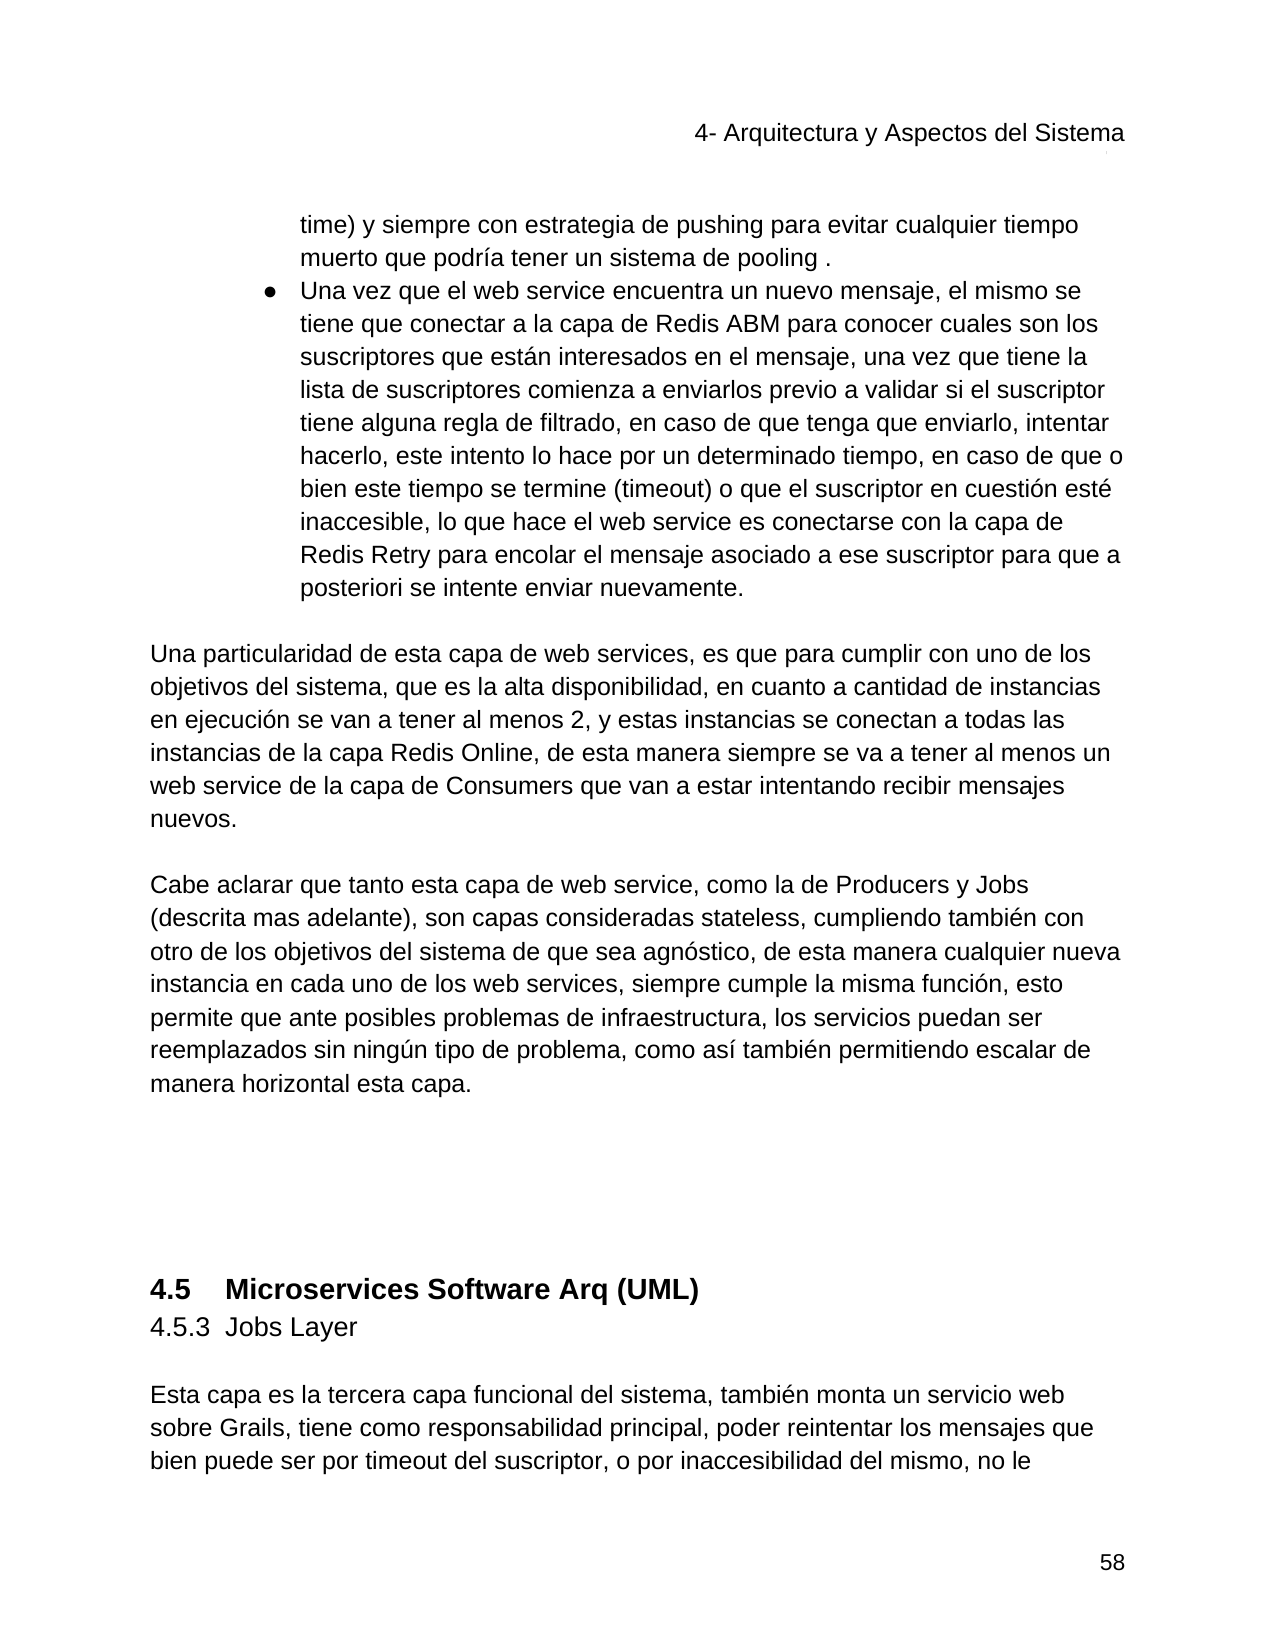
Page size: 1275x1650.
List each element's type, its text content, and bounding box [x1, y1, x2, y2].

text Cabe aclarar que tanto esta capa de web service, como la de Producers y Jobs (descrita mas adelante), son capas consideradas stateless, cumpliendo también con otro de los objetivos del sistema de que sea agnóstico, de esta manera cualquier nueva instancia en cada uno de los web services, siempre cumple la misma función, esto permite que ante posibles problemas de infraestructura, los servicios puedan ser reemplazados sin ningún tipo de problema, como así también permitiendo escalar de manera horizontal esta capa. [150, 870, 1125, 1097]
text Una particularidad de esta capa de web services, es que para cumplir con uno de los objetivos del sistema, que es la alta disponibilidad, en cuanto a cantidad de instancias en ejecución se van a tener al menos 2, y estas instancias se conectan a todas las instancias de la capa Redis Online, de esta manera siempre se va a tener al menos un web service de la capa de Consumers que van a estar intentando recibir mensajes nuevos. [150, 639, 1125, 833]
list time) y siempre con estrategia de pushing para evitar cualquier tiempo muerto que podría tener un sistema de pooling . [262, 210, 1125, 272]
text 4.5 Microservices Software Arq (UML) [150, 1272, 1125, 1306]
list Una vez que el web service encuentra un nuevo mensaje, el mismo se tiene que conectar a la capa de Redis ABM para conocer cuales son los suscriptores que están interesados en el mensaje, una vez que tiene la lista de suscriptores comienza a enviarlos previo a validar si el suscriptor tiene alguna regla de filtrado, en caso de que tenga que enviarlo, intentar hacerlo, este intento lo hace por un determinado tiempo, en caso de que o bien este tiempo se termine (timeout) o que el suscriptor en cuestión esté inaccesible, lo que hace el web service es conectarse con la capa de Redis Retry para encolar el mensaje asociado a ese suscriptor para que a posteriori se intente enviar nuevamente. [262, 276, 1125, 602]
text 4.5.3 Jobs Layer [150, 1311, 1125, 1342]
text Esta capa es la tercera capa funcional del sistema, también monta un servicio web sobre Grails, tiene como responsabilidad principal, poder reintentar los mensajes que bien puede ser por timeout del suscriptor, o por inaccesibilidad del mismo, no le [150, 1380, 1125, 1474]
